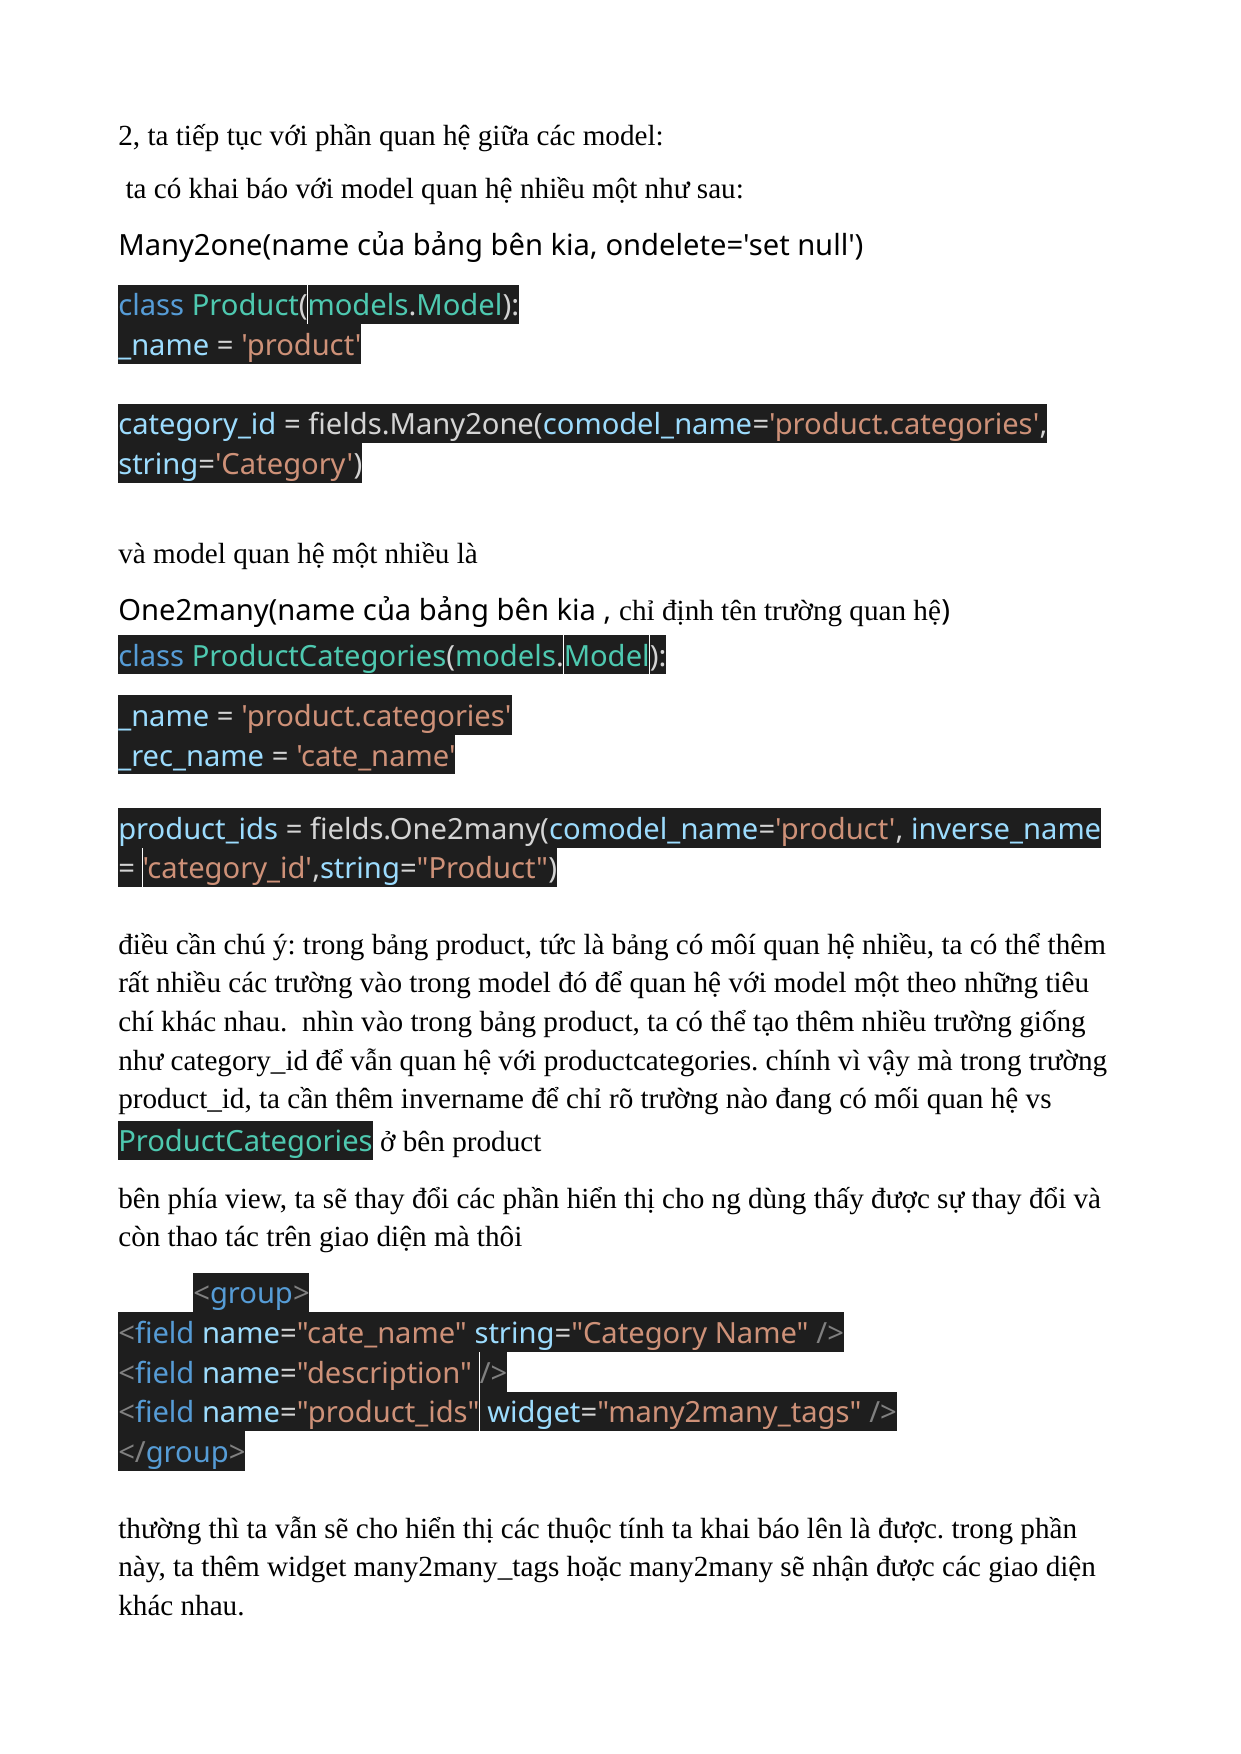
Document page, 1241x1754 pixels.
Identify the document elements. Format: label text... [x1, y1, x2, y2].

text thường thì ta vẫn sẽ cho hiển thị các thuộc tính ta khai báo lên là được. trong phần này, ta thêm widget many2many_tags hoặc many2many sẽ nhận được các giao diện khác nhau. [118, 1511, 1122, 1621]
text <field name="description" /> [118, 1352, 1122, 1392]
text _name = 'product' [118, 324, 1122, 364]
text và model quan hệ một nhiều là [118, 536, 1122, 570]
text ta có khai báo với model quan hệ nhiều một như sau: [118, 171, 1122, 205]
list <group> [156, 1273, 1122, 1312]
text product_ids = fields.One2many(comodel_name='product', inverse_name = 'category_id',string="Product") [118, 808, 1122, 887]
text <field name="product_ids" widget="many2many_tags" /> [118, 1392, 1122, 1431]
text _name = 'product.categories' [118, 695, 1122, 735]
text bên phía view, ta sẽ thay đổi các phần hiển thị cho ng dùng thấy được sự thay đổi và còn thao tác trên giao diện mà thôi [118, 1181, 1122, 1253]
text điều cần chú ý: trong bảng product, tức là bảng có môí quan hệ nhiều, ta có thể thêm rất nhiều các trường vào trong model đó để quan hệ với model một theo những tiêu chí khác nhau. nhìn vào trong bảng product, ta có thể tạo thêm nhiều trường giống như category_id để vẫn quan hệ với productcategories. chính vì vậy mà trong trường product_id, ta cần thêm invername để chỉ rõ trường nào đang có mối quan hệ vs ProductCategories ở bên product [118, 927, 1122, 1160]
text class Product(models.Model): [118, 284, 1122, 324]
text One2many(name của bảng bên kia , chỉ định tên trường quan hệ) class ProductCategories(models.Model): [118, 589, 1122, 674]
text _rec_name = 'cate_name' [118, 735, 1122, 774]
text Many2one(name của bảng bên kia, ondelete='set null') [118, 224, 1122, 264]
text </group> [118, 1431, 1122, 1471]
text category_id = fields.Many2one(comodel_name='product.categories', string='Category') [118, 404, 1122, 483]
text <field name="cate_name" string="Category Name" /> [118, 1312, 1122, 1352]
text 2, ta tiếp tục với phần quan hệ giữa các model: [118, 118, 1122, 152]
